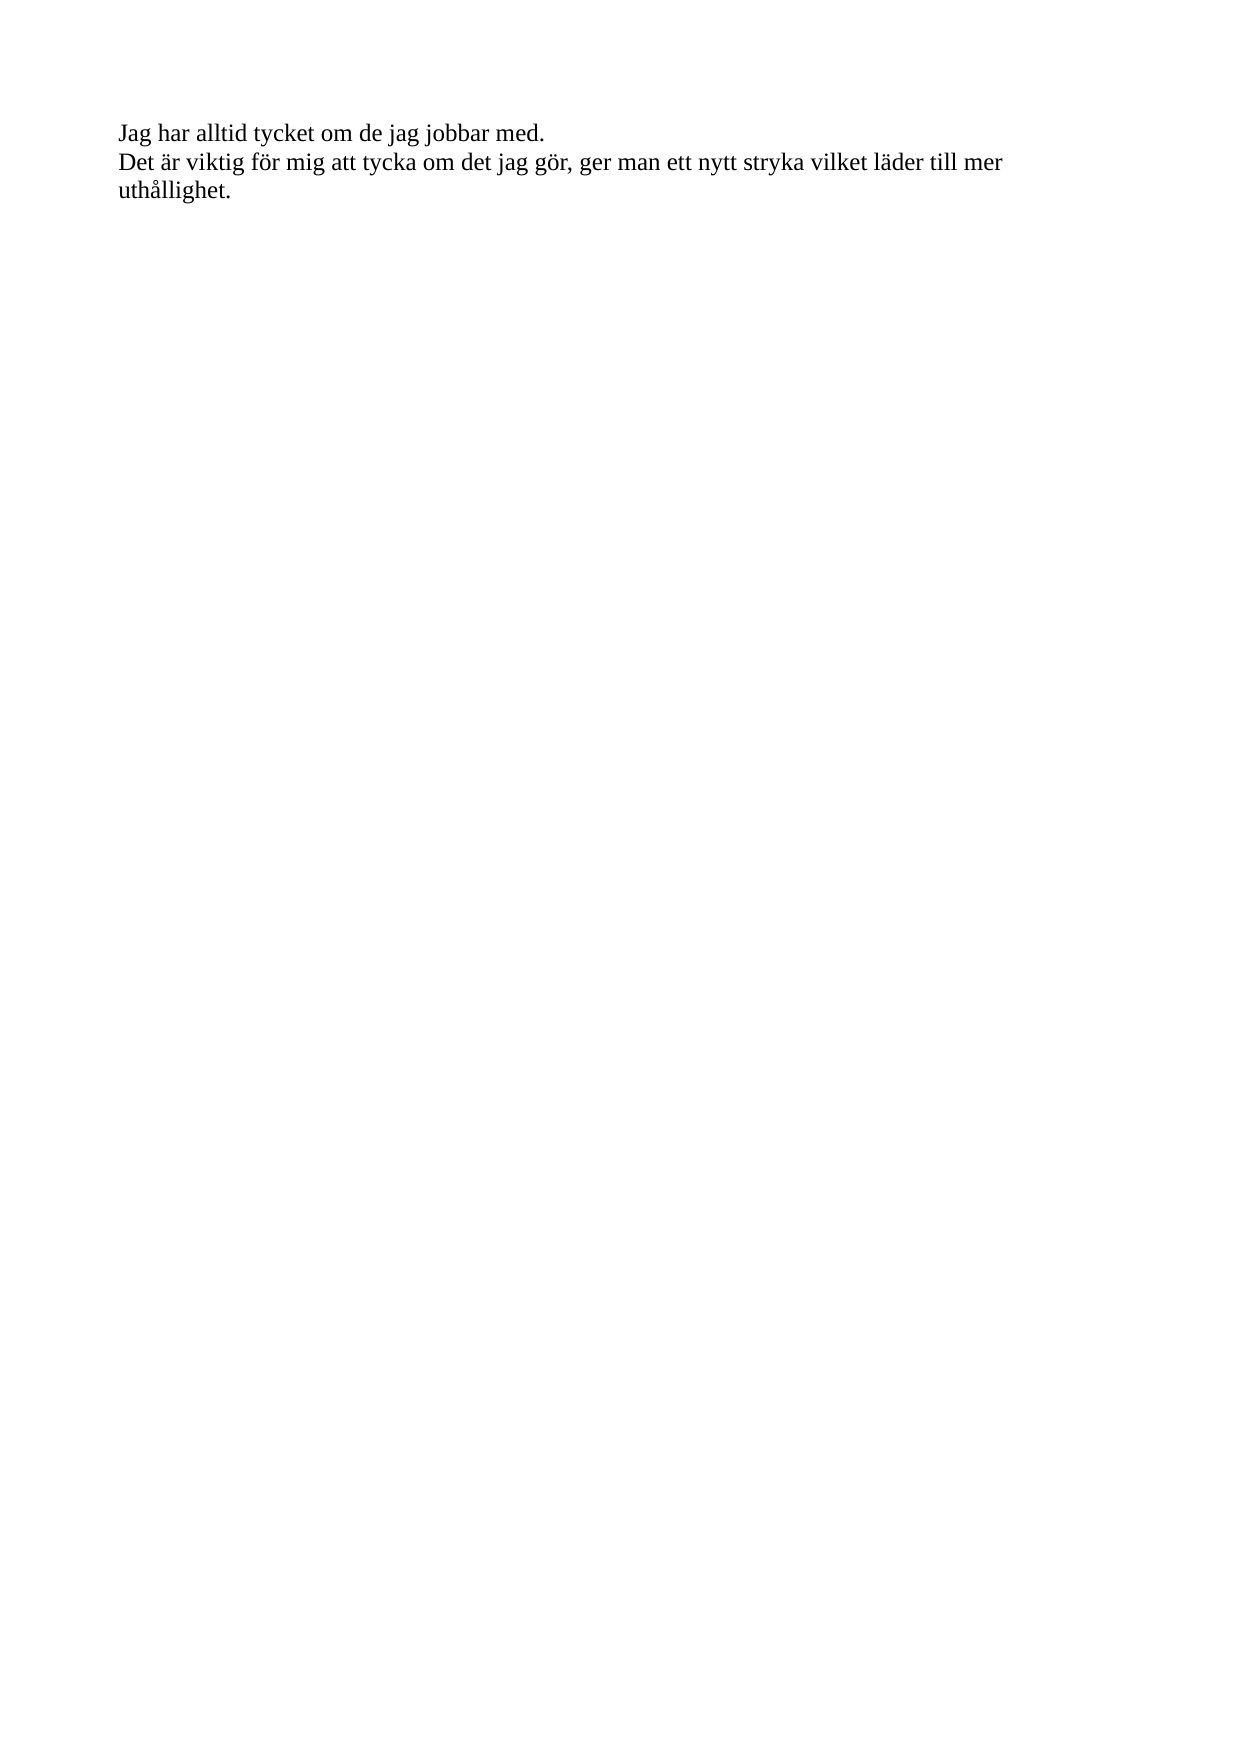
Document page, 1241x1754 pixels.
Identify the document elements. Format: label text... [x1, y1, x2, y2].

text Jag har alltid tycket om de jag jobbar med. [118, 118, 1122, 147]
text Det är viktig för mig att tycka om det jag gör, ger man ett nytt stryka vilket läder till mer uthållighet. [118, 147, 1122, 204]
